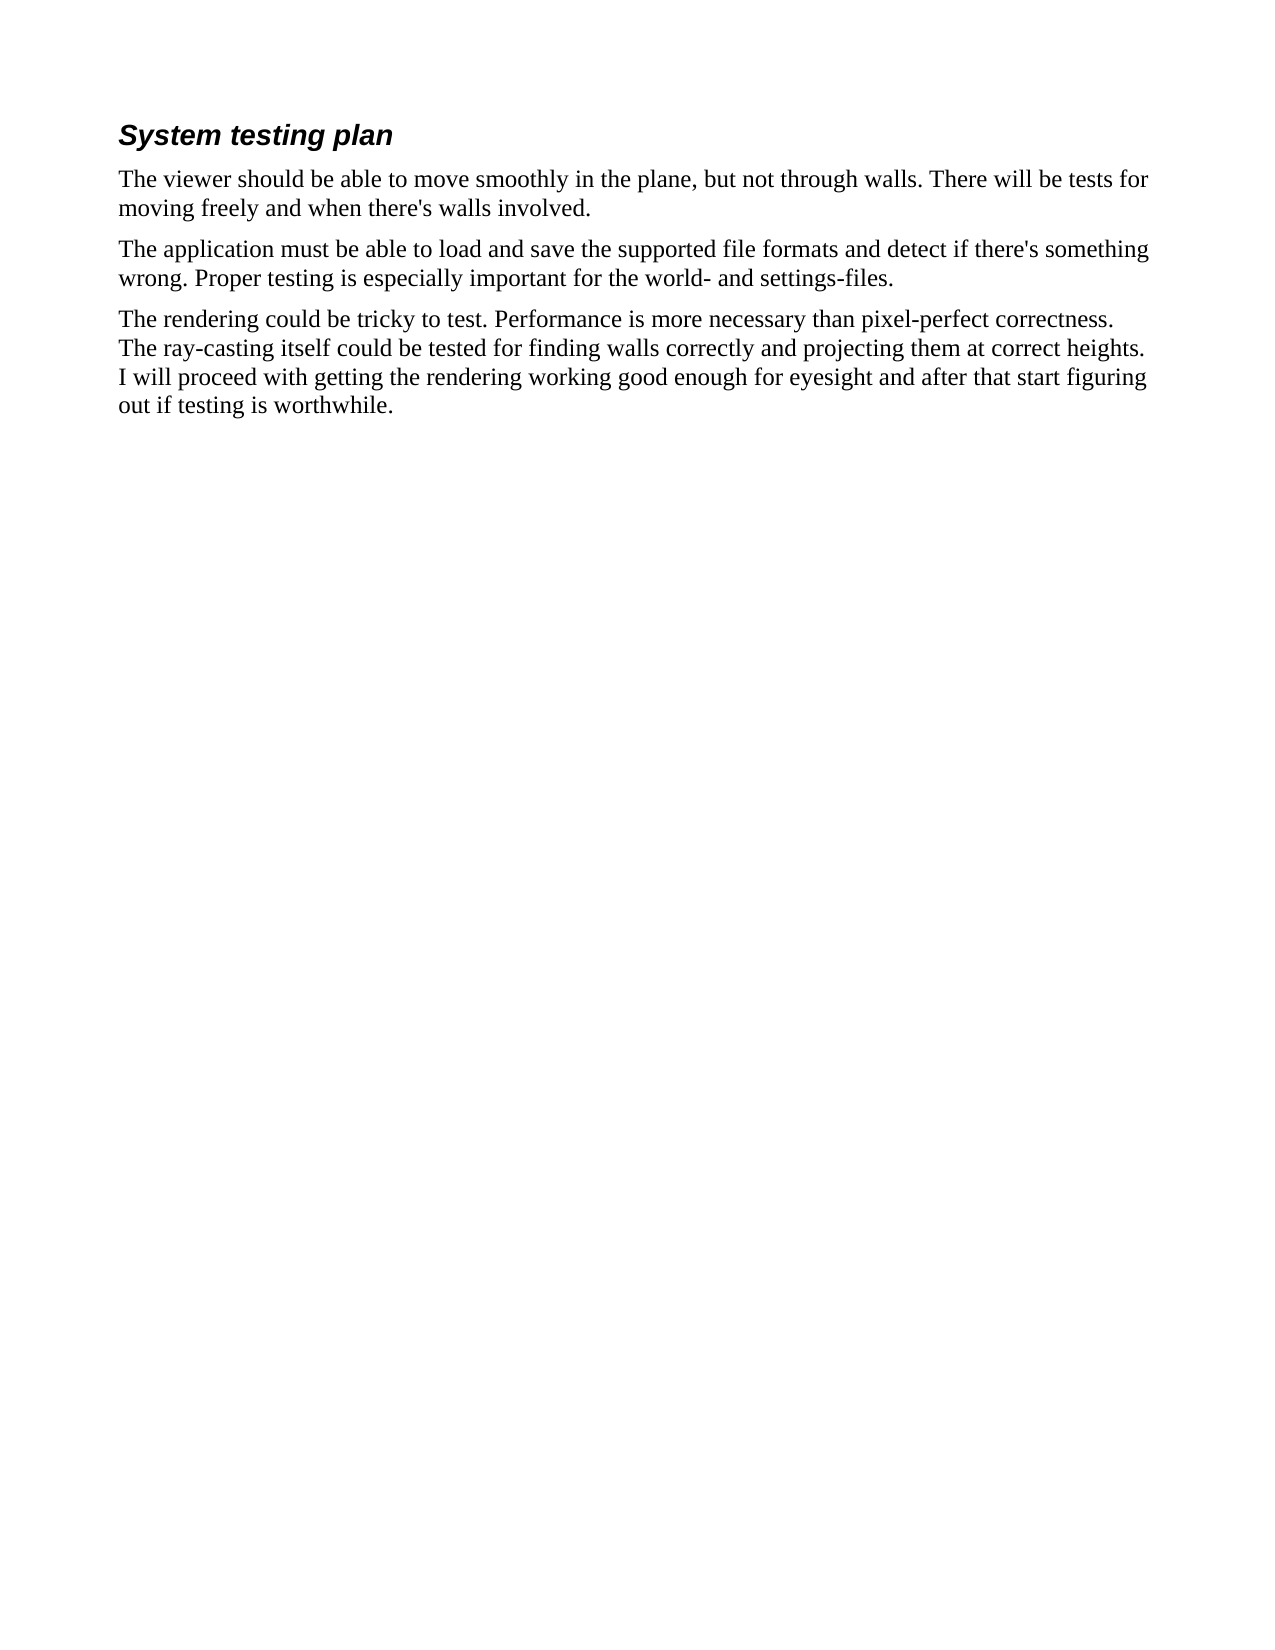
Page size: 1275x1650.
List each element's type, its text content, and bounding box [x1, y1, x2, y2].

text The viewer should be able to move smoothly in the plane, but not through walls. There will be tests for moving freely and when there's walls involved. [118, 164, 1157, 222]
text The rendering could be tricky to test. Performance is more necessary than pixel-perfect correctness. The ray-casting itself could be tested for finding walls correctly and projecting them at correct heights. I will proceed with getting the rendering working good enough for eyesight and after that start figuring out if testing is worthwhile. [118, 304, 1157, 419]
subtitle System testing plan [118, 118, 1157, 152]
text The application must be able to load and save the supported file formats and detect if there's something wrong. Proper testing is especially important for the world- and settings-files. [118, 234, 1157, 292]
